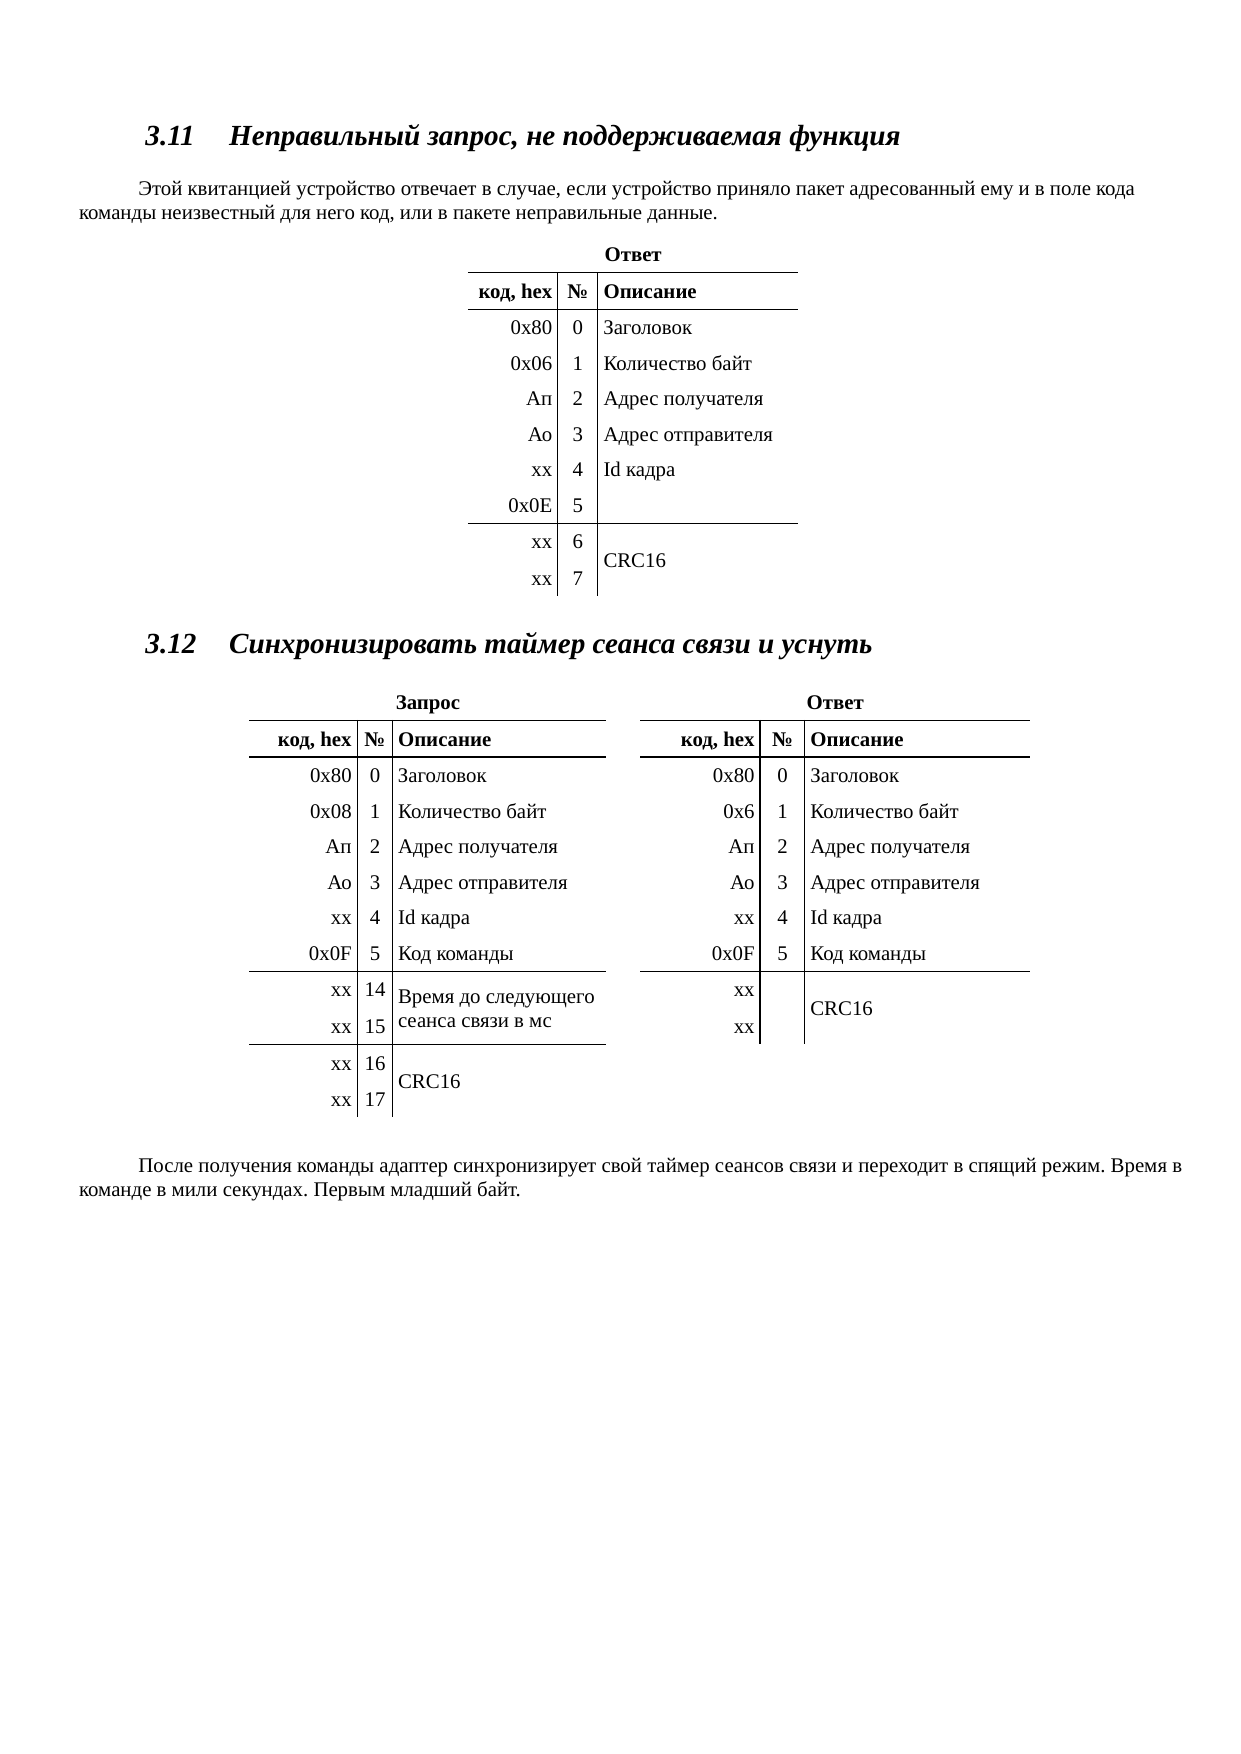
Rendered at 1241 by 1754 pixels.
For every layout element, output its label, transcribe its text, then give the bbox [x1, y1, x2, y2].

table_cell Id кадра [805, 900, 1029, 935]
table_cell 6 [558, 524, 597, 559]
table_cell Адрес получателя [393, 829, 606, 864]
table_cell Ао [640, 864, 759, 899]
table_cell № [558, 273, 597, 308]
table_cell 5 [761, 935, 804, 971]
table_cell Адрес отправителя [393, 864, 606, 899]
table_cell CRC16 [805, 972, 1029, 1044]
table_cell 0x06 [468, 345, 557, 381]
table_cell 17 [358, 1080, 392, 1117]
table_cell Описание [598, 273, 798, 308]
table_cell 1 [558, 345, 597, 381]
table_cell Код команды [393, 935, 606, 971]
table_cell Количество байт [805, 793, 1029, 828]
table_cell xx [249, 900, 357, 935]
table_cell [804, 1044, 1029, 1117]
table_cell [606, 900, 640, 935]
table_cell [640, 1080, 760, 1117]
table_cell Описание [805, 721, 1029, 756]
table_cell 15 [358, 1007, 392, 1044]
table_cell 1 [761, 793, 804, 828]
table_header Ответ [640, 684, 1029, 720]
table_cell xx [468, 524, 557, 559]
table_cell [761, 1007, 804, 1044]
table_cell Ап [468, 381, 557, 416]
table_cell Количество байт [598, 345, 798, 381]
table_cell 5 [558, 487, 597, 523]
table_cell [598, 487, 798, 523]
table_cell 0x0F [640, 935, 759, 971]
table_cell xx [249, 1080, 357, 1117]
table_cell 0x80 [249, 758, 357, 793]
table_cell Заголовок [598, 310, 798, 345]
table_cell 0x0F [249, 935, 357, 971]
table_cell Код команды [805, 935, 1029, 971]
table_cell [760, 1044, 804, 1080]
table_cell [606, 1080, 640, 1117]
table_cell Ап [249, 829, 357, 864]
table_header [606, 684, 640, 720]
subtitle Синхронизировать таймер сеанса связи и уснуть [108, 627, 1187, 660]
table_cell Заголовок [805, 758, 1029, 793]
table_cell 14 [358, 972, 392, 1007]
table_cell 0 [761, 758, 804, 793]
table_cell [606, 935, 640, 971]
table_header Ответ [468, 236, 798, 272]
table_cell 7 [558, 559, 597, 596]
table_cell код, hex [640, 721, 759, 756]
text Этой квитанцией устройство отвечает в случае, если устройство приняло пакет адресованный ему и в поле кода команды неизвестный для него код, или в пакете неправильные данные. [79, 176, 1187, 224]
table_cell 4 [358, 900, 392, 935]
table_cell 0x0E [468, 487, 557, 523]
table_cell [606, 864, 640, 899]
table_cell код, hex [468, 273, 557, 308]
table_cell xx [640, 972, 759, 1007]
table_cell [640, 1044, 760, 1080]
table_cell 2 [558, 381, 597, 416]
table_cell 1 [358, 793, 392, 828]
table_cell Ап [640, 829, 759, 864]
table_cell Ао [468, 416, 557, 452]
table_cell 0 [558, 310, 597, 345]
table_cell [606, 1007, 640, 1044]
table_cell № [761, 721, 804, 756]
table_cell 3 [558, 416, 597, 452]
table_cell Время до следующего сеанса связи в мс [393, 972, 606, 1044]
table_cell 4 [558, 452, 597, 487]
table_cell 0 [358, 758, 392, 793]
table_cell xx [249, 1007, 357, 1044]
table_cell [606, 793, 640, 828]
table_cell 2 [761, 829, 804, 864]
table_header Запрос [249, 684, 606, 720]
table_cell xx [249, 972, 357, 1007]
table_cell 2 [358, 829, 392, 864]
table_cell CRC16 [393, 1045, 606, 1117]
table_cell xx [468, 559, 557, 596]
table_cell 16 [358, 1045, 392, 1080]
table_cell 0x08 [249, 793, 357, 828]
table_cell Ао [249, 864, 357, 899]
table_cell Заголовок [393, 758, 606, 793]
table_cell код, hex [249, 721, 357, 756]
table_cell CRC16 [598, 524, 798, 596]
table_cell Id кадра [393, 900, 606, 935]
table_cell 0x80 [468, 310, 557, 345]
table_cell [761, 972, 804, 1007]
table_cell xx [640, 900, 759, 935]
table_cell Адрес получателя [805, 829, 1029, 864]
table_cell [760, 1080, 804, 1117]
table_cell 3 [761, 864, 804, 899]
table_cell 3 [358, 864, 392, 899]
table_cell № [358, 721, 392, 756]
table_cell [606, 829, 640, 864]
table_cell Количество байт [393, 793, 606, 828]
table_cell Описание [393, 721, 606, 756]
table_cell xx [468, 452, 557, 487]
table_cell [606, 1044, 640, 1080]
table_cell xx [640, 1007, 759, 1044]
table_cell Адрес получателя [598, 381, 798, 416]
table_cell 5 [358, 935, 392, 971]
table_cell [606, 720, 640, 756]
table_cell Адрес отправителя [598, 416, 798, 452]
table_cell 0x6 [640, 793, 759, 828]
table_cell 0x80 [640, 758, 759, 793]
table_cell [606, 756, 640, 793]
table_cell xx [249, 1045, 357, 1080]
subtitle Неправильный запрос, не поддерживаемая функция [108, 118, 1187, 152]
table_cell 4 [761, 900, 804, 935]
table_cell Адрес отправителя [805, 864, 1029, 899]
text После получения команды адаптер синхронизирует свой таймер сеансов связи и переходит в спящий режим. Время в команде в мили секундах. Первым младший байт. [79, 1153, 1187, 1201]
table_cell Id кадра [598, 452, 798, 487]
table_cell [606, 971, 640, 1007]
